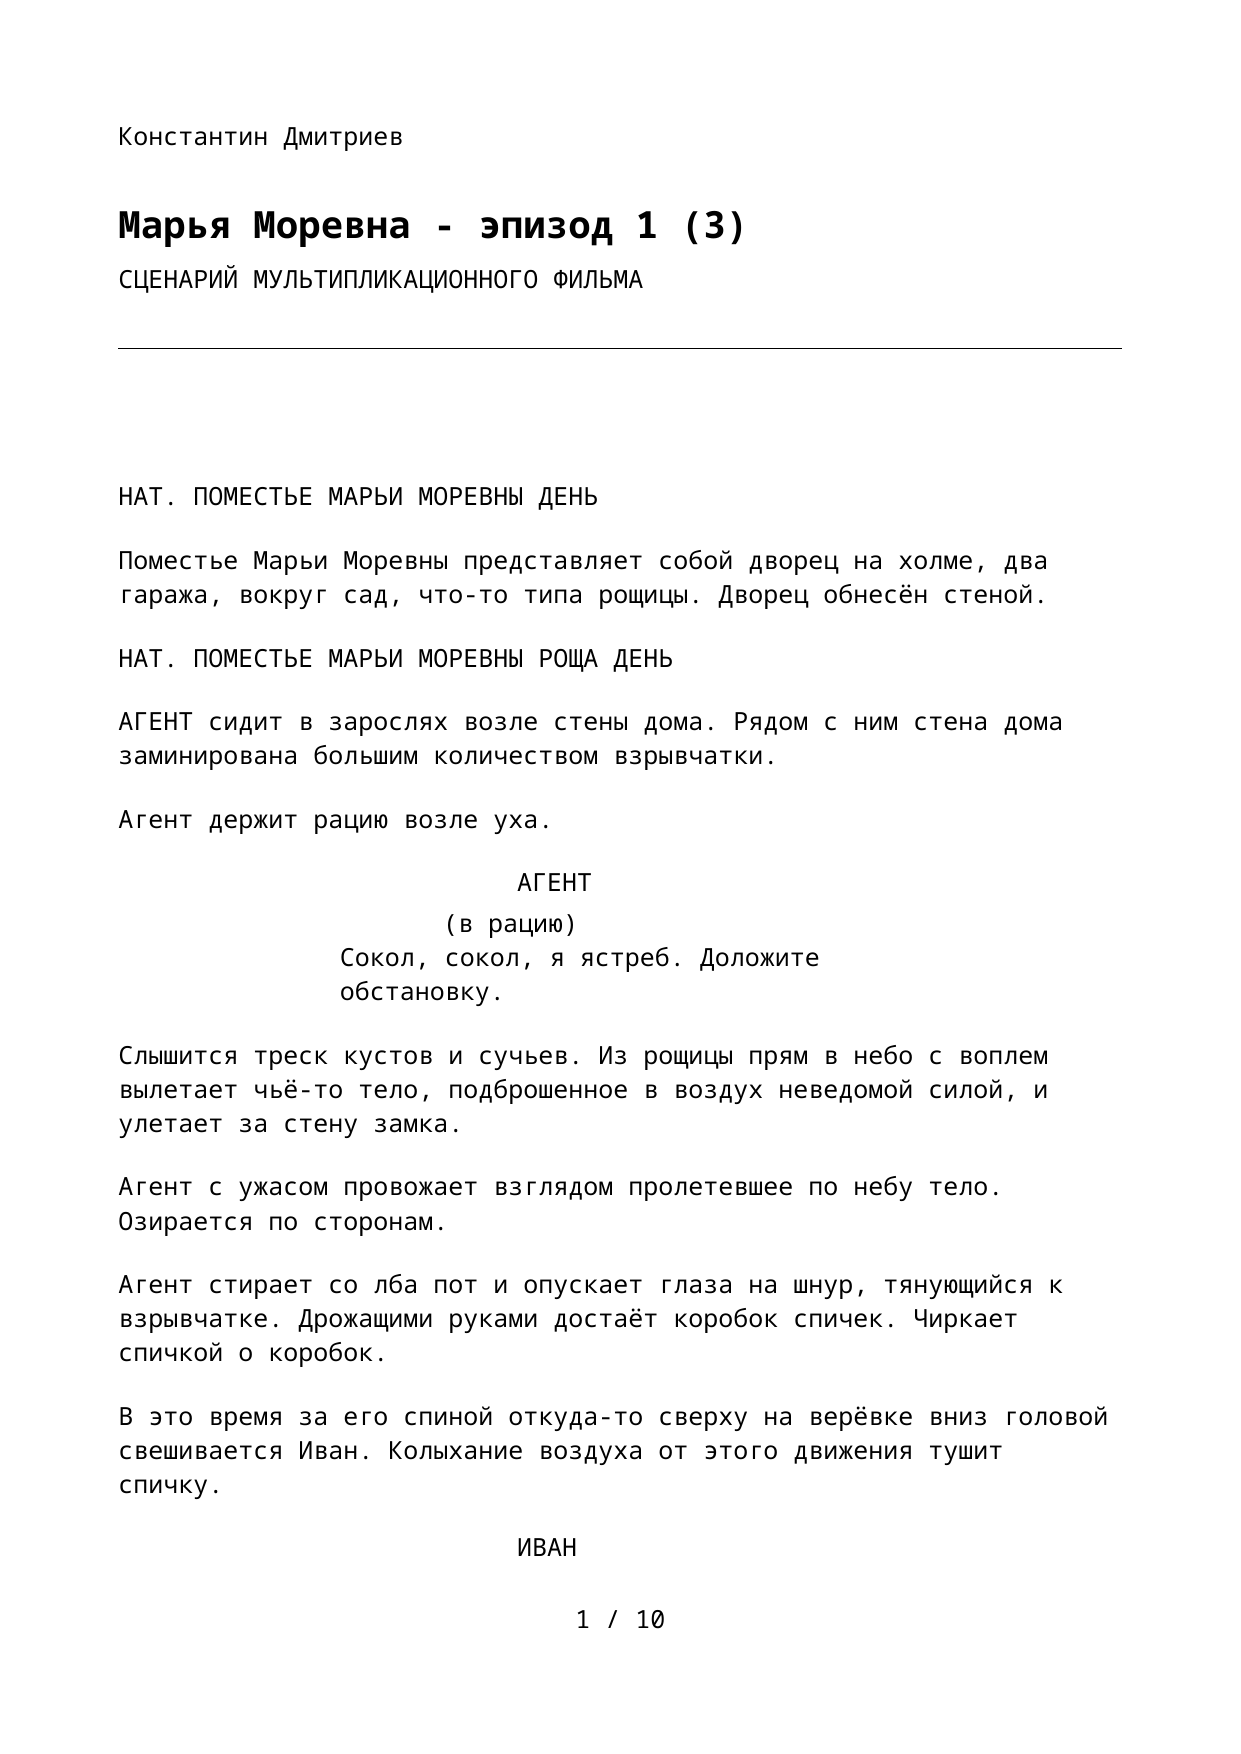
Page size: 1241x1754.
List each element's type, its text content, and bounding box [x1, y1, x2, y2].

text НАТ. ПОМЕСТЬЕ МАРЬИ МОРЕВНЫ ДЕНЬ [118, 479, 1122, 513]
text АГЕНТ сидит в зарослях возле стены дома. Рядом с ним стена дома заминирована большим количеством взрывчатки. [118, 704, 1122, 772]
text СЦЕНАРИЙ МУЛЬТИПЛИКАЦИОННОГО ФИЛЬМА [118, 262, 1122, 296]
text НАТ. ПОМЕСТЬЕ МАРЬИ МОРЕВНЫ РОЩА ДЕНЬ [118, 640, 1122, 674]
text В это время за его спиной откуда-то сверху на верёвке вниз головой свешивается Иван. Колыхание воздуха от этого движения тушит спичку. [118, 1398, 1122, 1501]
text Слышится треск кустов и сучьев. Из рощицы прям в небо с воплем вылетает чьё-то тело, подброшенное в воздух неведомой силой, и улетает за стену замка. [118, 1037, 1122, 1139]
subtitle Марья Моревна - эпизод 1 (3) [118, 198, 1122, 249]
text АГЕНТ [517, 865, 1122, 899]
text Сокол, сокол, я ястреб. Доложите обстановку. [339, 940, 901, 1008]
text Константин Дмитриев [118, 118, 1122, 152]
text Агент держит рацию возле уха. [118, 801, 1122, 835]
text ИВАН [517, 1530, 1122, 1564]
text (в рацию) [443, 906, 901, 940]
text Поместье Марьи Моревны представляет собой дворец на холме, два гаража, вокруг сад, что-то типа рощицы. Дворец обнесён стеной. [118, 543, 1122, 611]
text Агент стирает со лба пот и опускает глаза на шнур, тянующийся к взрывчатке. Дрожащими руками достаёт коробок спичек. Чиркает спичкой о коробок. [118, 1267, 1122, 1369]
text Агент с ужасом провожает взглядом пролетевшее по небу тело. Озирается по сторонам. [118, 1169, 1122, 1237]
